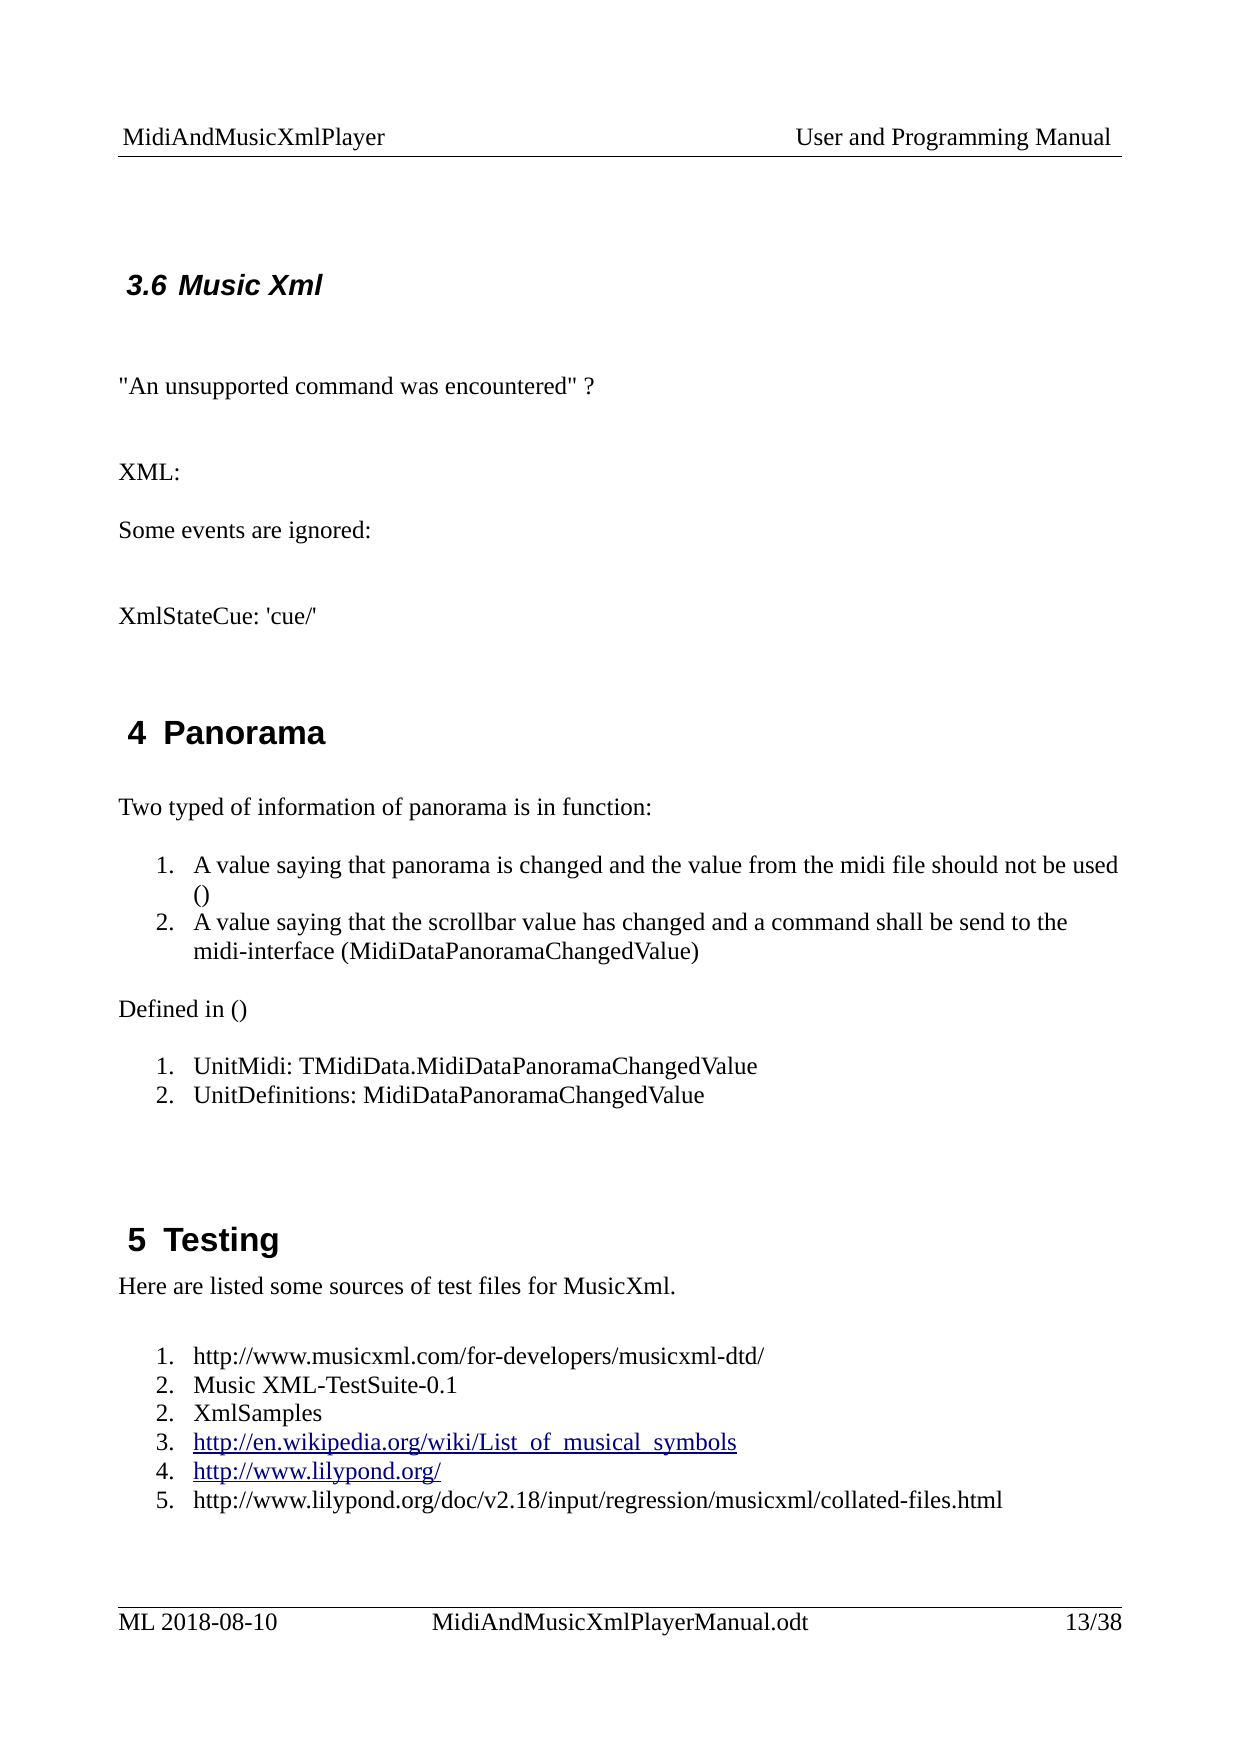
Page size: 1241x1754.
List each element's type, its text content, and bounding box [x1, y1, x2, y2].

text Two typed of information of panorama is in function: [118, 792, 1122, 821]
list UnitDefinitions: MidiDataPanoramaChangedValue [156, 1080, 1122, 1109]
list A value saying that the scrollbar value has changed and a command shall be send to the midi-interface (MidiDataPanoramaChangedValue) [156, 907, 1122, 965]
text Here are listed some sources of test files for MusicXml. [118, 1271, 1122, 1300]
list UnitMidi: TMidiData.MidiDataPanoramaChangedValue [156, 1051, 1122, 1080]
text Defined in () [118, 994, 1122, 1022]
list http://www.lilypond.org/ [156, 1456, 1122, 1485]
text Some events are ignored: [118, 515, 1122, 544]
list http://en.wikipedia.org/wiki/List_of_musical_symbols [156, 1427, 1122, 1456]
text XML: [118, 457, 1122, 486]
subtitle Testing [118, 1220, 1122, 1258]
text "An unsupported command was encountered" ? [118, 371, 1122, 400]
list Music XML-TestSuite-0.1 [156, 1370, 1122, 1398]
list XmlSamples [156, 1398, 1122, 1427]
list http://www.lilypond.org/doc/v2.18/input/regression/musicxml/collated-files.html [156, 1485, 1122, 1513]
subtitle Music Xml [118, 268, 1122, 301]
subtitle Panorama [118, 712, 1122, 751]
list A value saying that panorama is changed and the value from the midi file should not be used () [156, 850, 1122, 907]
list http://www.musicxml.com/for-developers/musicxml-dtd/ [156, 1341, 1122, 1370]
text XmlStateCue: 'cue/' [118, 601, 1122, 630]
